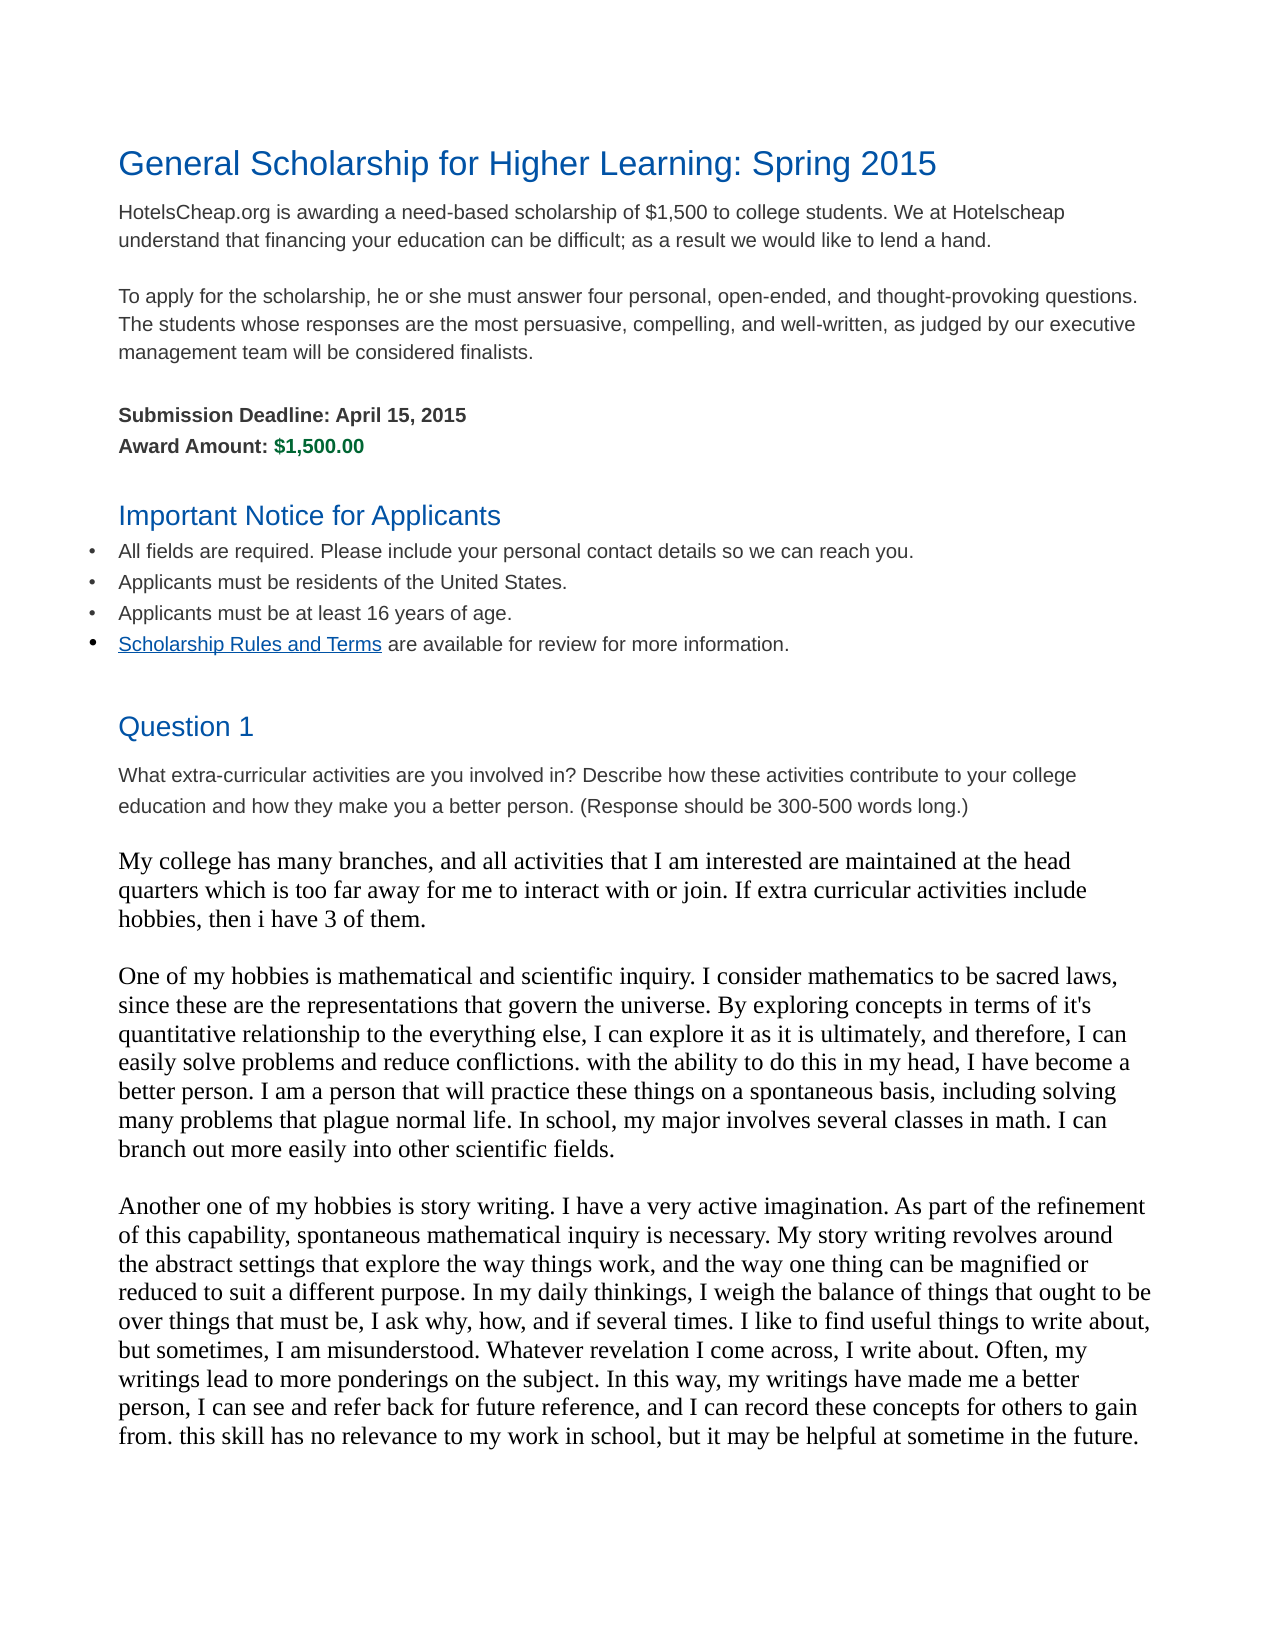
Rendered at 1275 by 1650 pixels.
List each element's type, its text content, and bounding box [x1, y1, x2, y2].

text quantitative relationship to the everything else, I can explore it as it is ultimately, and therefore, I can [118, 1019, 1157, 1047]
text Submission Deadline: April 15, 2015 Award Amount: $1,500.00 [118, 364, 1157, 458]
list Scholarship Rules and Terms are available for review for more information. [118, 625, 1157, 656]
text easily solve problems and reduce conflictions. with the ability to do this in my head, I have become a [118, 1047, 1157, 1076]
subtitle General Scholarship for Higher Learning: Spring 2015 [118, 143, 1157, 183]
text HotelsCheap.org is awarding a need-based scholarship of $1,500 to college students. We at Hotelscheap understand that financing your education can be difficult; as a result we would like to lend a hand. To apply for the scholarship, he or she must answer four personal, open-ended, and thought-provoking questions. The students whose responses are the most persuasive, compelling, and well-written, as judged by our executive management team will be considered finalists. [118, 195, 1157, 364]
list All fields are required. Please include your personal contact details so we can reach you. [118, 531, 1157, 563]
text many problems that plague normal life. In school, my major involves several classes in math. I can [118, 1105, 1157, 1134]
text from. this skill has no relevance to my work in school, but it may be helpful at sometime in the future. [118, 1421, 1157, 1450]
text the abstract settings that explore the way things work, and the way one thing can be magnified or [118, 1249, 1157, 1277]
text Another one of my hobbies is story writing. I have a very active imagination. As part of the refinement [118, 1191, 1157, 1220]
text since these are the representations that govern the universe. By exploring concepts in terms of it's [118, 990, 1157, 1019]
text branch out more easily into other scientific fields. [118, 1134, 1157, 1162]
text of this capability, spontaneous mathematical inquiry is necessary. My story writing revolves around [118, 1220, 1157, 1249]
text over things that must be, I ask why, how, and if several times. I like to find useful things to write about, [118, 1306, 1157, 1335]
text but sometimes, I am misunderstood. Whatever revelation I come across, I write about. Often, my [118, 1335, 1157, 1364]
text quarters which is too far away for me to interact with or join. If extra curricular activities include [118, 875, 1157, 904]
text writings lead to more ponderings on the subject. In this way, my writings have made me a better [118, 1364, 1157, 1392]
subtitle Important Notice for Applicants [118, 499, 1157, 531]
text reduced to suit a different purpose. In my daily thinkings, I weigh the balance of things that ought to be [118, 1277, 1157, 1306]
text better person. I am a person that will practice these things on a spontaneous basis, including solving [118, 1076, 1157, 1105]
text person, I can see and refer back for future reference, and I can record these concepts for others to gain [118, 1392, 1157, 1421]
subtitle Question 1 [118, 710, 1157, 742]
text hobbies, then i have 3 of them. [118, 904, 1157, 932]
list Applicants must be residents of the United States. [118, 563, 1157, 594]
text What extra-curricular activities are you involved in? Describe how these activities contribute to your college education and how they make you a better person. (Response should be 300-500 words long.) [118, 755, 1157, 817]
list Applicants must be at least 16 years of age. [118, 594, 1157, 625]
text My college has many branches, and all activities that I am interested are maintained at the head [118, 846, 1157, 875]
text One of my hobbies is mathematical and scientific inquiry. I consider mathematics to be sacred laws, [118, 961, 1157, 990]
